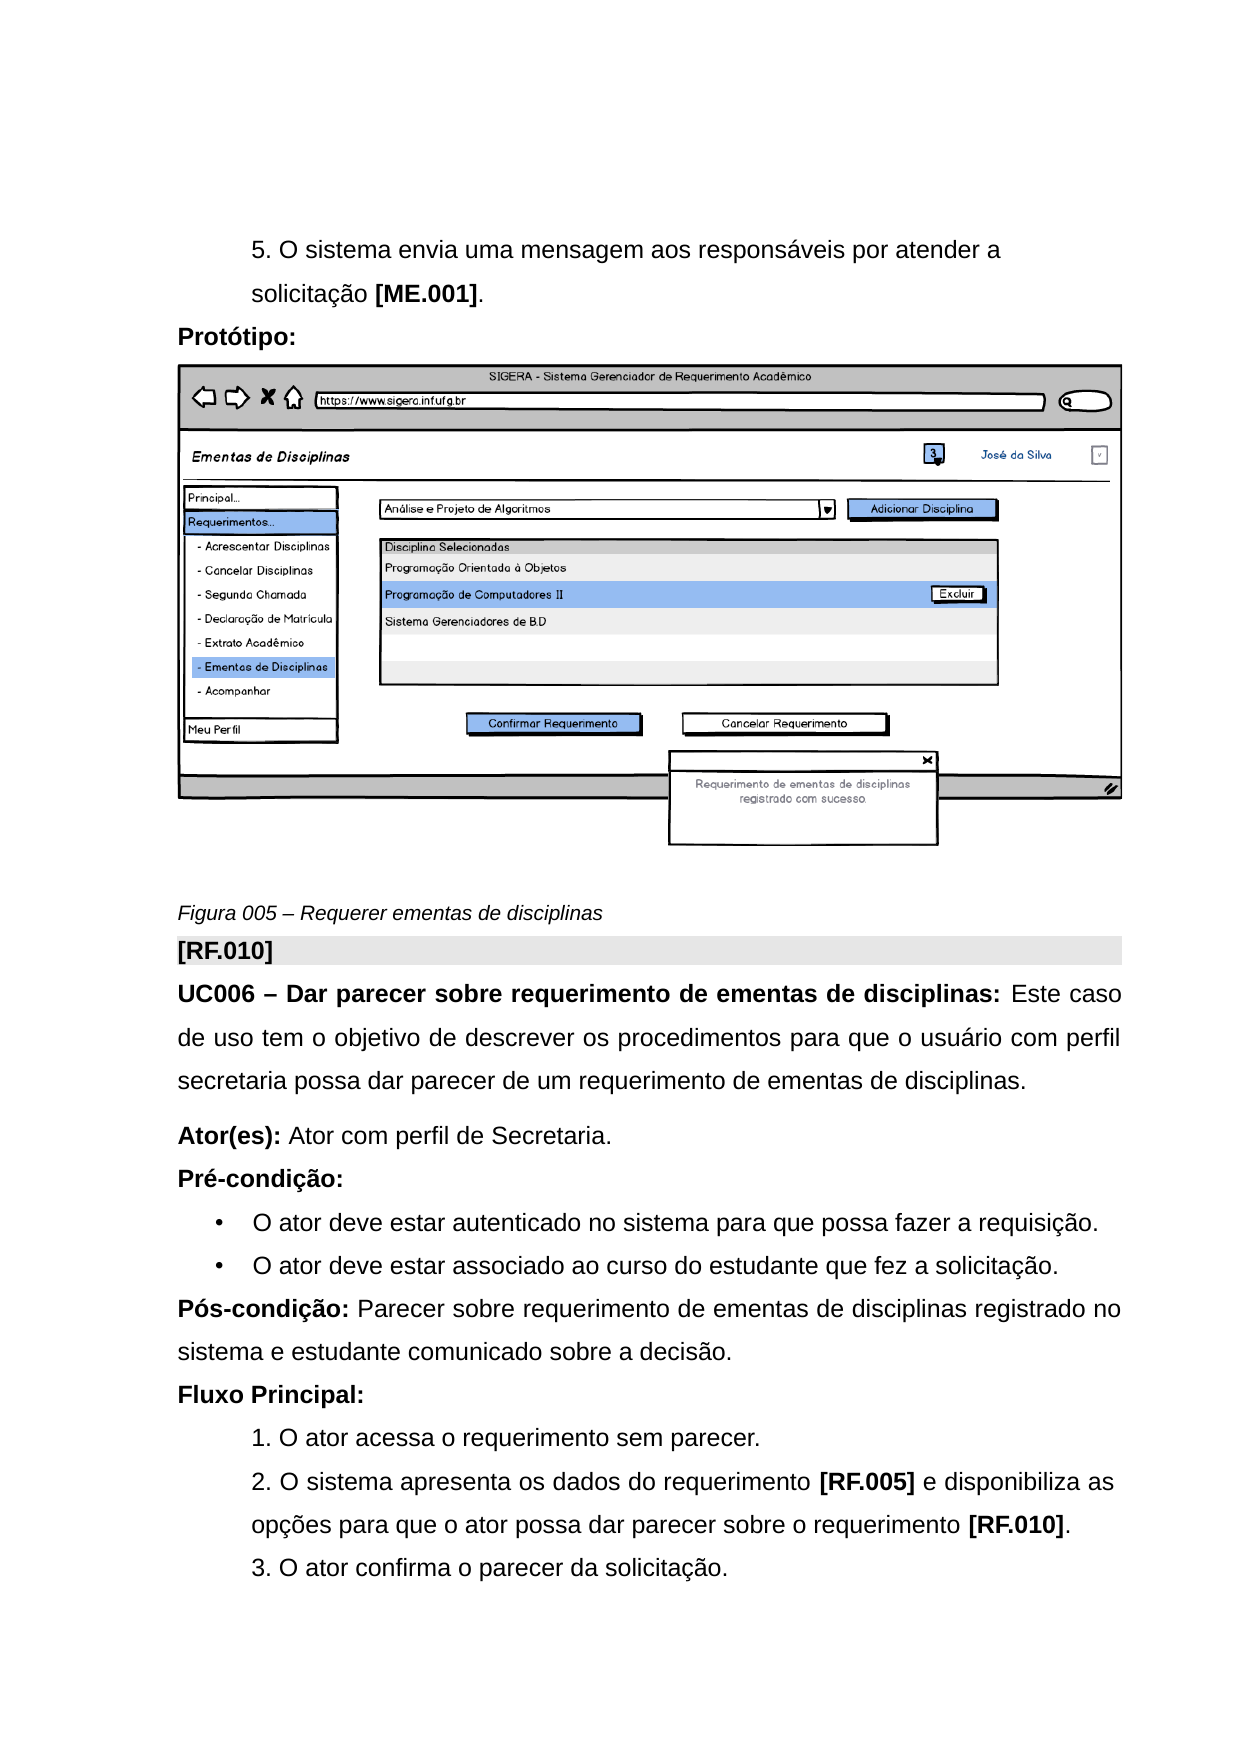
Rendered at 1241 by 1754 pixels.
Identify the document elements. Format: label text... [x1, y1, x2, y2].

text 3. O ator confirma o parecer da solicitação. [177, 1553, 1122, 1581]
text 2. O sistema apresenta os dados do requerimento [RF.005] e disponibiliza as opções para que o ator possa dar parecer sobre o requerimento [RF.010]. [177, 1466, 1122, 1538]
text Fluxo Principal: [177, 1380, 1122, 1409]
text Pré-condição: [177, 1164, 1122, 1193]
text Figura 005 – Requerer ementas de disciplinas [177, 846, 1122, 924]
list O ator deve estar autenticado no sistema para que possa fazer a requisição. [215, 1207, 1122, 1236]
text Ator(es): Ator com perfil de Secretaria. [177, 1121, 1122, 1150]
text Protótipo: [177, 322, 1122, 350]
text 5. O sistema envia uma mensagem aos responsáveis por atender a solicitação [ME.001]. [177, 235, 1122, 307]
text Pós-condição: Parecer sobre requerimento de ementas de disciplinas registrado no sistema e estudante comunicado sobre a decisão. [177, 1294, 1122, 1366]
text [RF.010] [177, 936, 1122, 965]
text 1. O ator acessa o requerimento sem parecer. [177, 1423, 1122, 1452]
list O ator deve estar associado ao curso do estudante que fez a solicitação. [215, 1251, 1122, 1279]
picture [177, 364, 1123, 846]
text UC006 – Dar parecer sobre requerimento de ementas de disciplinas: Este caso de uso tem o objetivo de descrever os procedimentos para que o usuário com perfil secretaria possa dar parecer de um requerimento de ementas de disciplinas. [177, 979, 1122, 1094]
